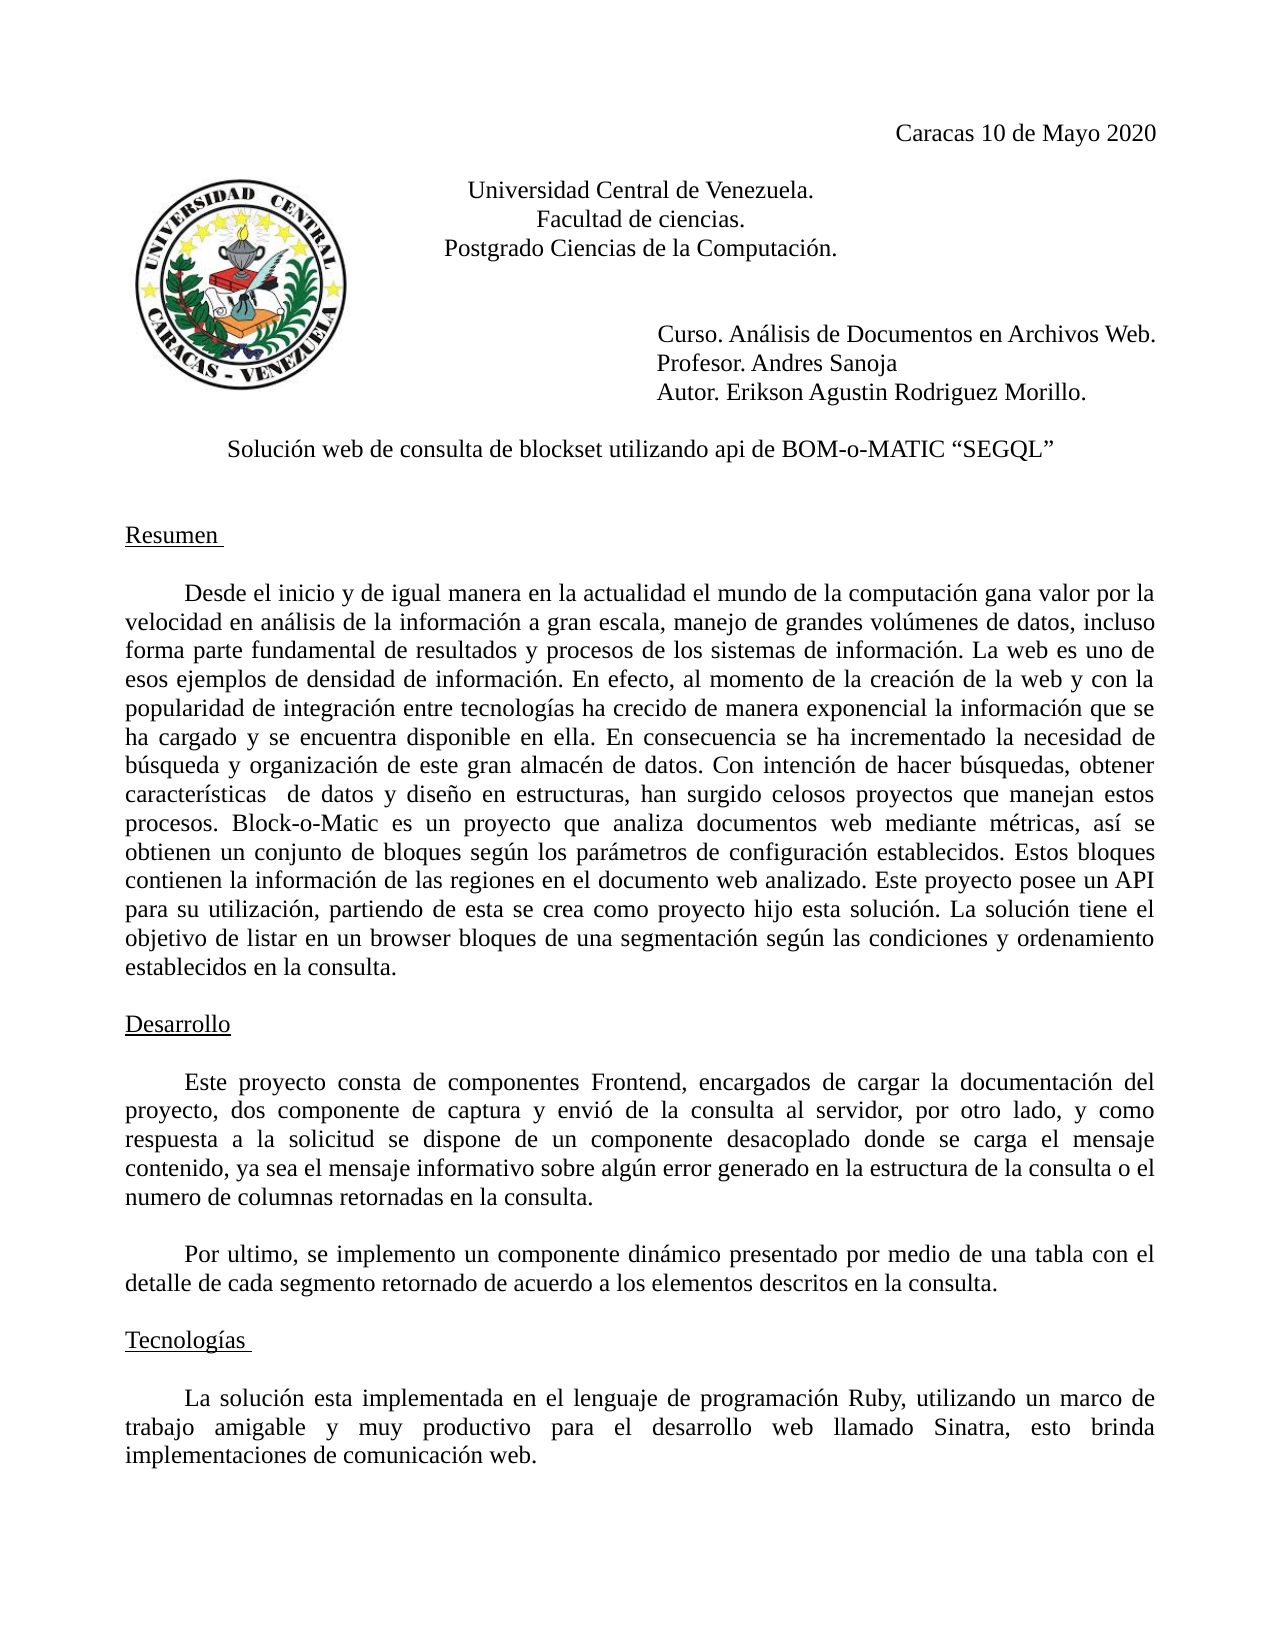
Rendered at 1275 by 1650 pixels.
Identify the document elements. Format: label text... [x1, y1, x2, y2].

text Autor. Erikson Agustin Rodriguez Morillo. [656, 377, 1156, 406]
text Tecnologías [125, 1326, 1156, 1354]
text Curso. Análisis de Documentos en Archivos Web. [656, 319, 1156, 348]
text Desarrollo [125, 1009, 1156, 1038]
text La solución esta implementada en el lenguaje de programación Ruby, utilizando un marco de trabajo amigable y muy productivo para el desarrollo web llamado Sinatra, esto brinda implementaciones de comunicación web. [125, 1383, 1156, 1469]
text Resumen [125, 521, 1156, 549]
text Este proyecto consta de componentes Frontend, encargados de cargar la documentación del proyecto, dos componente de captura y envió de la consulta al servidor, por otro lado, y como respuesta a la solicitud se dispone de un componente desacoplado donde se carga el mensaje contenido, ya sea el mensaje informativo sobre algún error generado en la estructura de la consulta o el numero de columnas retornadas en la consulta. [125, 1067, 1156, 1211]
text Postgrado Ciencias de la Computación. [356, 233, 1156, 262]
text Universidad Central de Venezuela. [356, 176, 1156, 204]
text Facultad de ciencias. [356, 204, 1156, 233]
picture [128, 170, 356, 403]
text Desde el inicio y de igual manera en la actualidad el mundo de la computación gana valor por la velocidad en análisis de la información a gran escala, manejo de grandes volúmenes de datos, incluso forma parte fundamental de resultados y procesos de los sistemas de información. La web es uno de esos ejemplos de densidad de información. En efecto, al momento de la creación de la web y con la popularidad de integración entre tecnologías ha crecido de manera exponencial la información que se ha cargado y se encuentra disponible en ella. En consecuencia se ha incrementado la necesidad de búsqueda y organización de este gran almacén de datos. Con intención de hacer búsquedas, obtener características de datos y diseño en estructuras, han surgido celosos proyectos que manejan estos procesos. Block-o-Matic es un proyecto que analiza documentos web mediante métricas, así se obtienen un conjunto de bloques según los parámetros de configuración establecidos. Estos bloques contienen la información de las regiones en el documento web analizado. Este proyecto posee un API para su utilización, partiendo de esta se crea como proyecto hijo esta solución. La solución tiene el objetivo de listar en un browser bloques de una segmentación según las condiciones y ordenamiento establecidos en la consulta. [125, 578, 1156, 981]
text Caracas 10 de Mayo 2020 [125, 118, 1156, 147]
text Profesor. Andres Sanoja [656, 348, 1156, 377]
text Por ultimo, se implemento un componente dinámico presentado por medio de una tabla con el detalle de cada segmento retornado de acuerdo a los elementos descritos en la consulta. [125, 1239, 1156, 1297]
text Solución web de consulta de blockset utilizando api de BOM-o-MATIC “SEGQL” [125, 434, 1156, 463]
